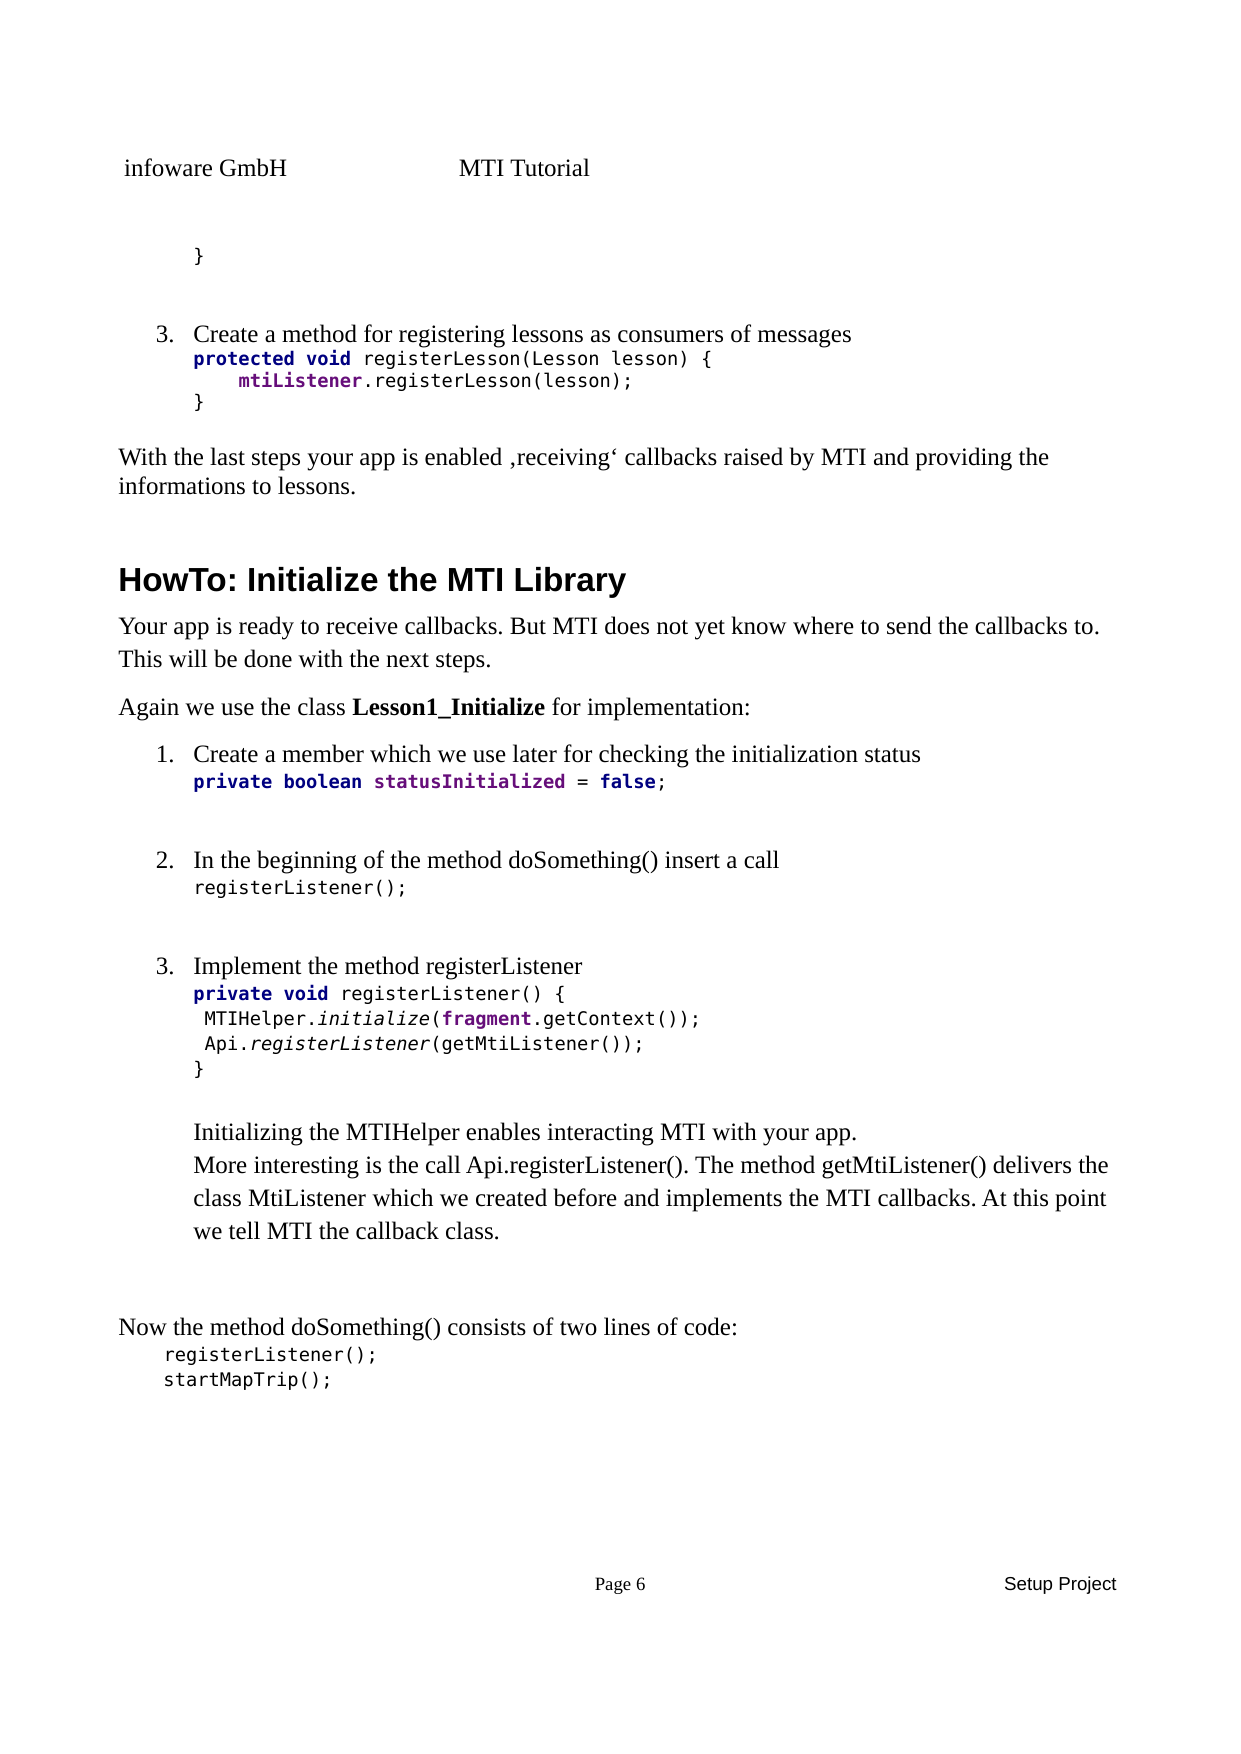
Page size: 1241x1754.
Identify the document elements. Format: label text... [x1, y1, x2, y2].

text Again we use the class Lesson1_Initialize for implementation: [118, 692, 1122, 721]
subtitle HowTo: Initialize the MTI Library [118, 560, 1122, 599]
list Create a member which we use later for checking the initialization status private boolean statusInitialized = false; [156, 739, 1122, 826]
list In the beginning of the method doSomething() insert a call registerListener(); [156, 845, 1122, 932]
text With the last steps your app is enabled ‚receiving‘ callbacks raised by MTI and providing the informations to lessons. [118, 442, 1122, 500]
list Create the method for providing the listener protected MtiListener getMtiListener() { return this.mtiListener; } [156, 245, 1122, 300]
text Now the method doSomething() consists of two lines of code: registerListener(); startMapTrip(); [118, 1312, 1122, 1391]
text Your app is ready to receive callbacks. But MTI does not yet know where to send the callbacks to. This will be done with the next steps. [118, 611, 1122, 673]
list Create a method for registering lessons as consumers of messages protected void registerLesson(Lesson lesson) { mtiListener.registerLesson(lesson); } [156, 319, 1122, 442]
list Implement the method registerListener private void registerListener() { MTIHelper.initialize(fragment.getContext()); Api.registerListener(getMtiListener()); } Initializing the MTIHelper enables interacting MTI with your app. More interesting is the call Api.registerListener(). The method getMtiListener() delivers the class MtiListener which we created before and implements the MTI callbacks. At this point we tell MTI the callback class. [156, 951, 1122, 1245]
